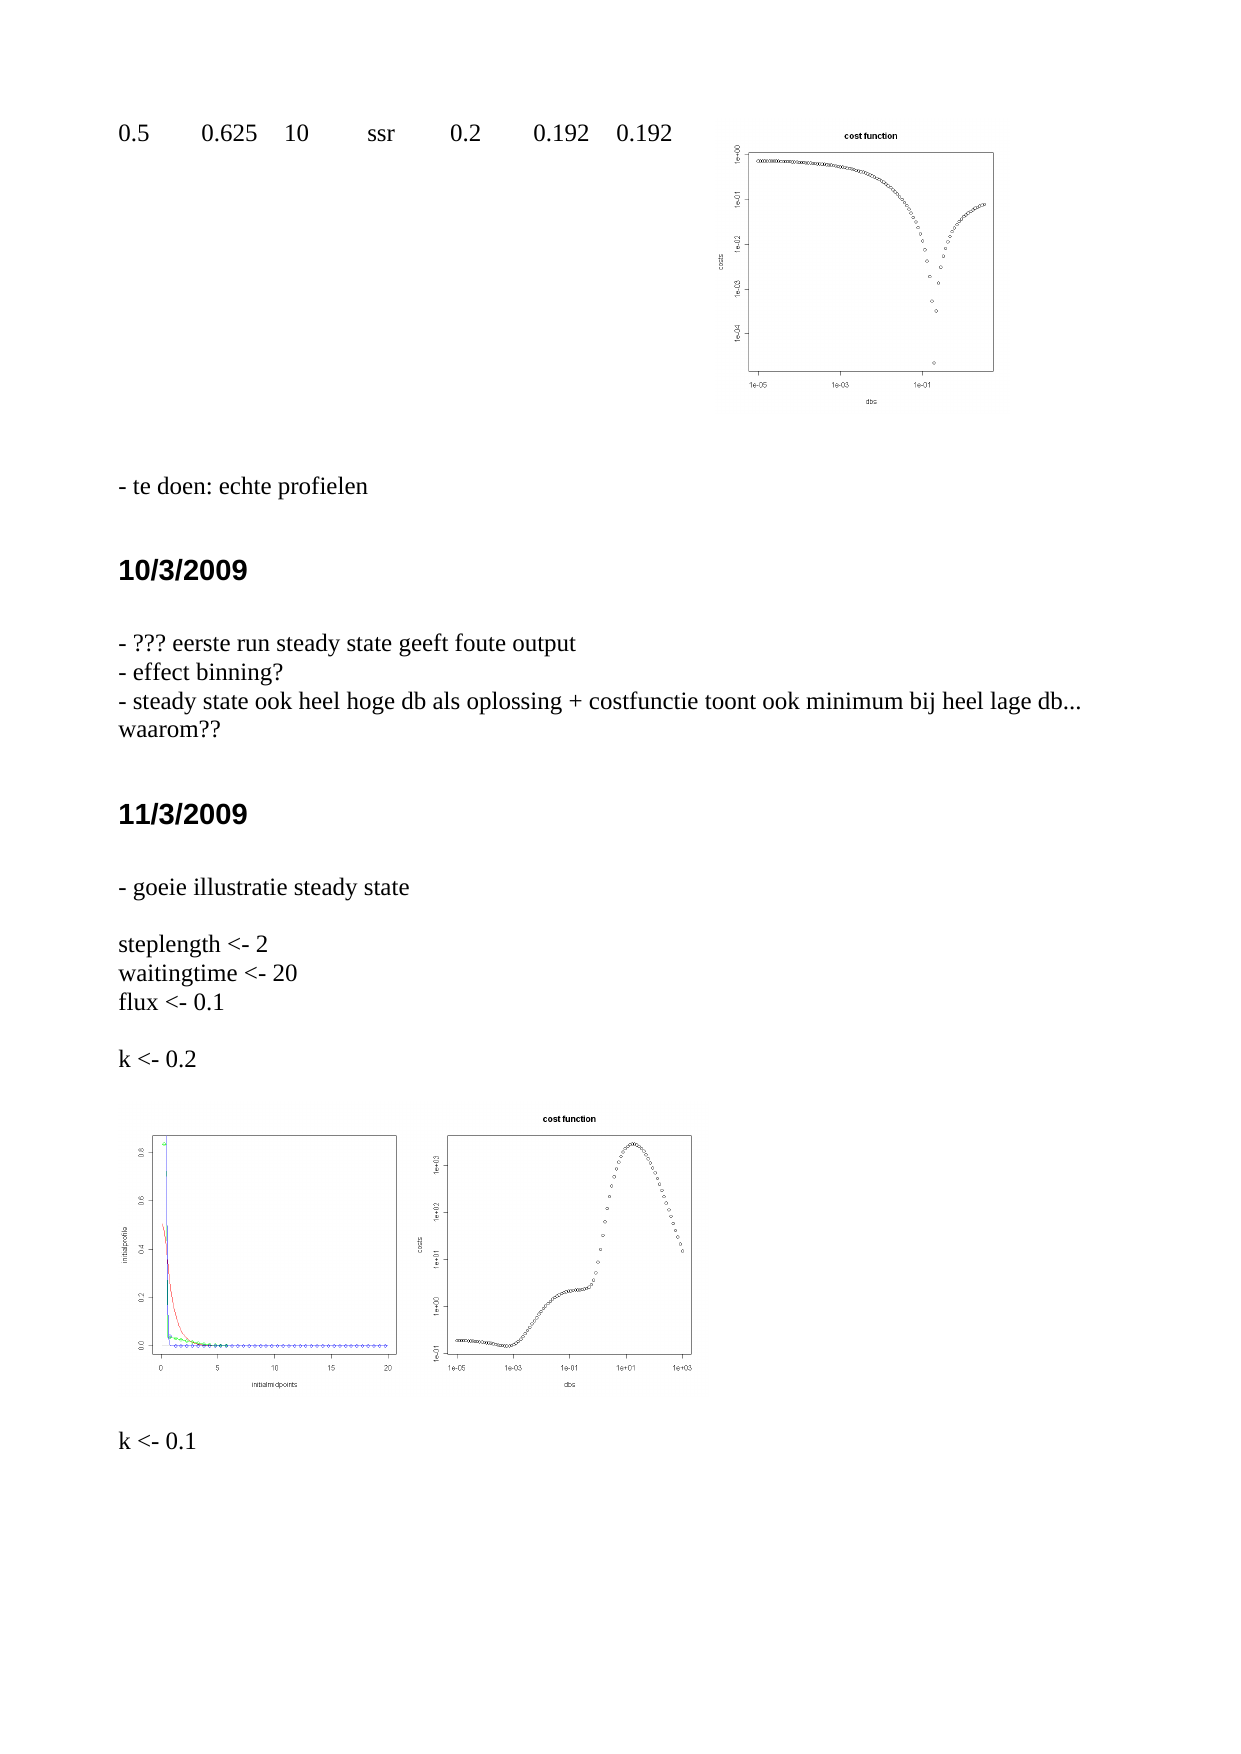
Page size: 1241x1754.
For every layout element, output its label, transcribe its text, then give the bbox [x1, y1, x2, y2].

text - effect binning? [118, 657, 1122, 686]
text steplength <- 2 [118, 929, 1122, 958]
table_cell 0.192 [533, 118, 616, 413]
subtitle 11/3/2009 [118, 797, 1122, 831]
text - steady state ook heel hoge db als oplossing + costfunctie toont ook minimum bij heel lage db... waarom?? [118, 686, 1122, 743]
table_cell 0.625 [201, 118, 284, 413]
text flux <- 0.1 [118, 987, 1122, 1016]
picture [714, 118, 1011, 414]
subtitle 10/3/2009 [118, 553, 1122, 587]
table_cell ssr [367, 118, 450, 413]
picture [118, 1101, 709, 1397]
table_cell 0.192 [616, 118, 714, 413]
table_cell [1011, 118, 1122, 413]
text - ??? eerste run steady state geeft foute output [118, 628, 1122, 657]
text k <- 0.2 [118, 1044, 1122, 1073]
text waitingtime <- 20 [118, 958, 1122, 987]
table_cell 0.5 [118, 118, 201, 413]
table_cell 0.2 [450, 118, 533, 413]
text - goeie illustratie steady state [118, 872, 1122, 901]
text k <- 0.1 [118, 1426, 1122, 1454]
table_cell 10 [284, 118, 367, 413]
text - te doen: echte profielen [118, 471, 1122, 500]
